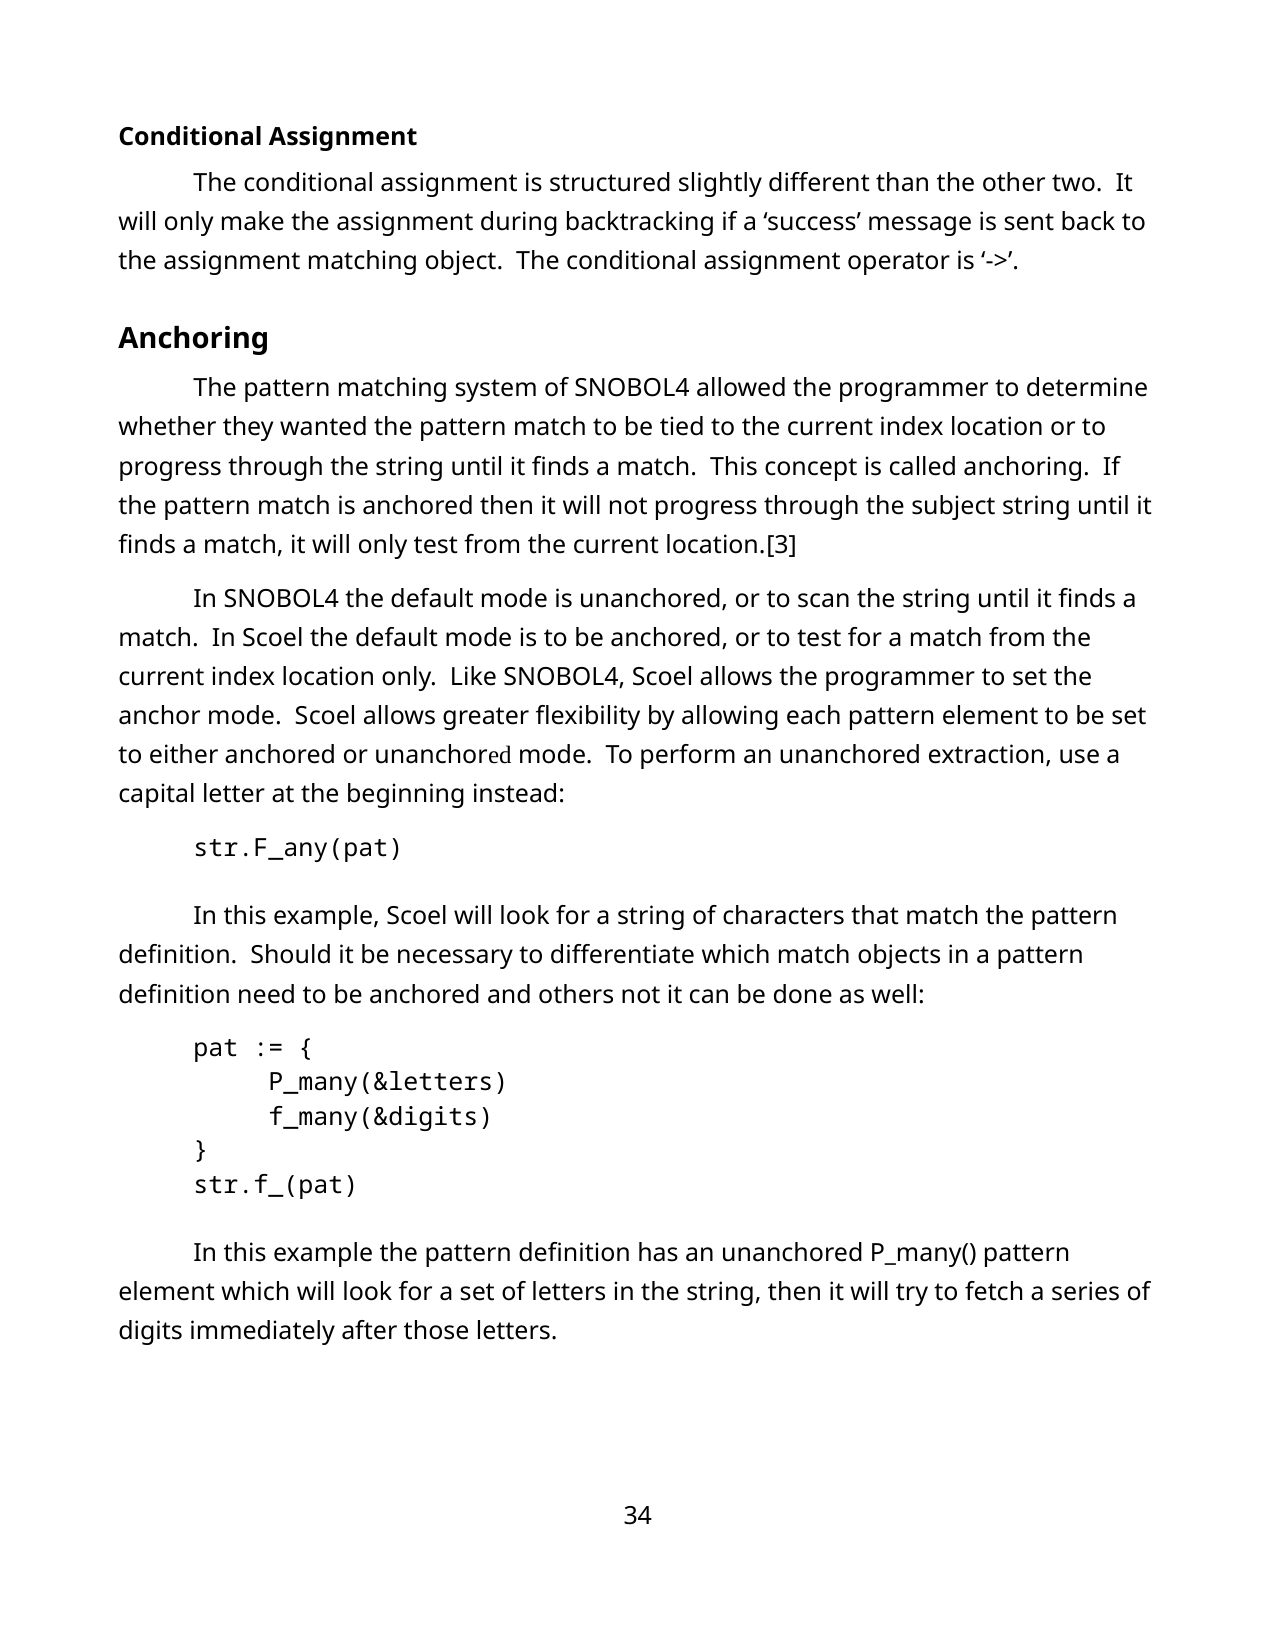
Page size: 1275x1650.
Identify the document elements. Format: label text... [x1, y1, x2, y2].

text In SNOBOL4 the default mode is unanchored, or to scan the string until it finds a match. In Scoel the default mode is to be anchored, or to test for a match from the current index location only. Like SNOBOL4, Scoel allows the programmer to set the anchor mode. Scoel allows greater flexibility by allowing each pattern element to be set to either anchored or unanchored mode. To perform an unanchored extraction, use a capital letter at the beginning instead: [118, 580, 1157, 810]
subtitle Conditional Assignment [118, 118, 1157, 152]
text f_many(&digits) [193, 1098, 1157, 1132]
text str.F_any(pat) [193, 830, 1157, 864]
text The pattern matching system of SNOBOL4 allowed the programmer to determine whether they wanted the pattern match to be tied to the current index location or to progress through the string until it finds a match. This concept is called anchoring. If the pattern match is anchored then it will not progress through the subject string until it finds a match, it will only test from the current location.[3] [118, 370, 1157, 561]
subtitle Anchoring [118, 318, 1157, 357]
text In this example, Scoel will look for a string of characters that match the pattern definition. Should it be necessary to differentiate which match objects in a pattern definition need to be anchored and others not it can be done as well: [118, 898, 1157, 1010]
text pat := { [193, 1030, 1157, 1064]
text In this example the pattern definition has an unanchored P_many() pattern element which will look for a set of letters in the string, then it will try to fetch a series of digits immediately after those letters. [118, 1234, 1157, 1347]
text The conditional assignment is structured slightly different than the other two. It will only make the assignment during backtracking if a ‘success’ message is sent back to the assignment matching object. The conditional assignment operator is ‘->’. [118, 165, 1157, 277]
text P_many(&letters) [193, 1064, 1157, 1098]
text str.f_(pat) [193, 1166, 1157, 1200]
text } [193, 1132, 1157, 1166]
